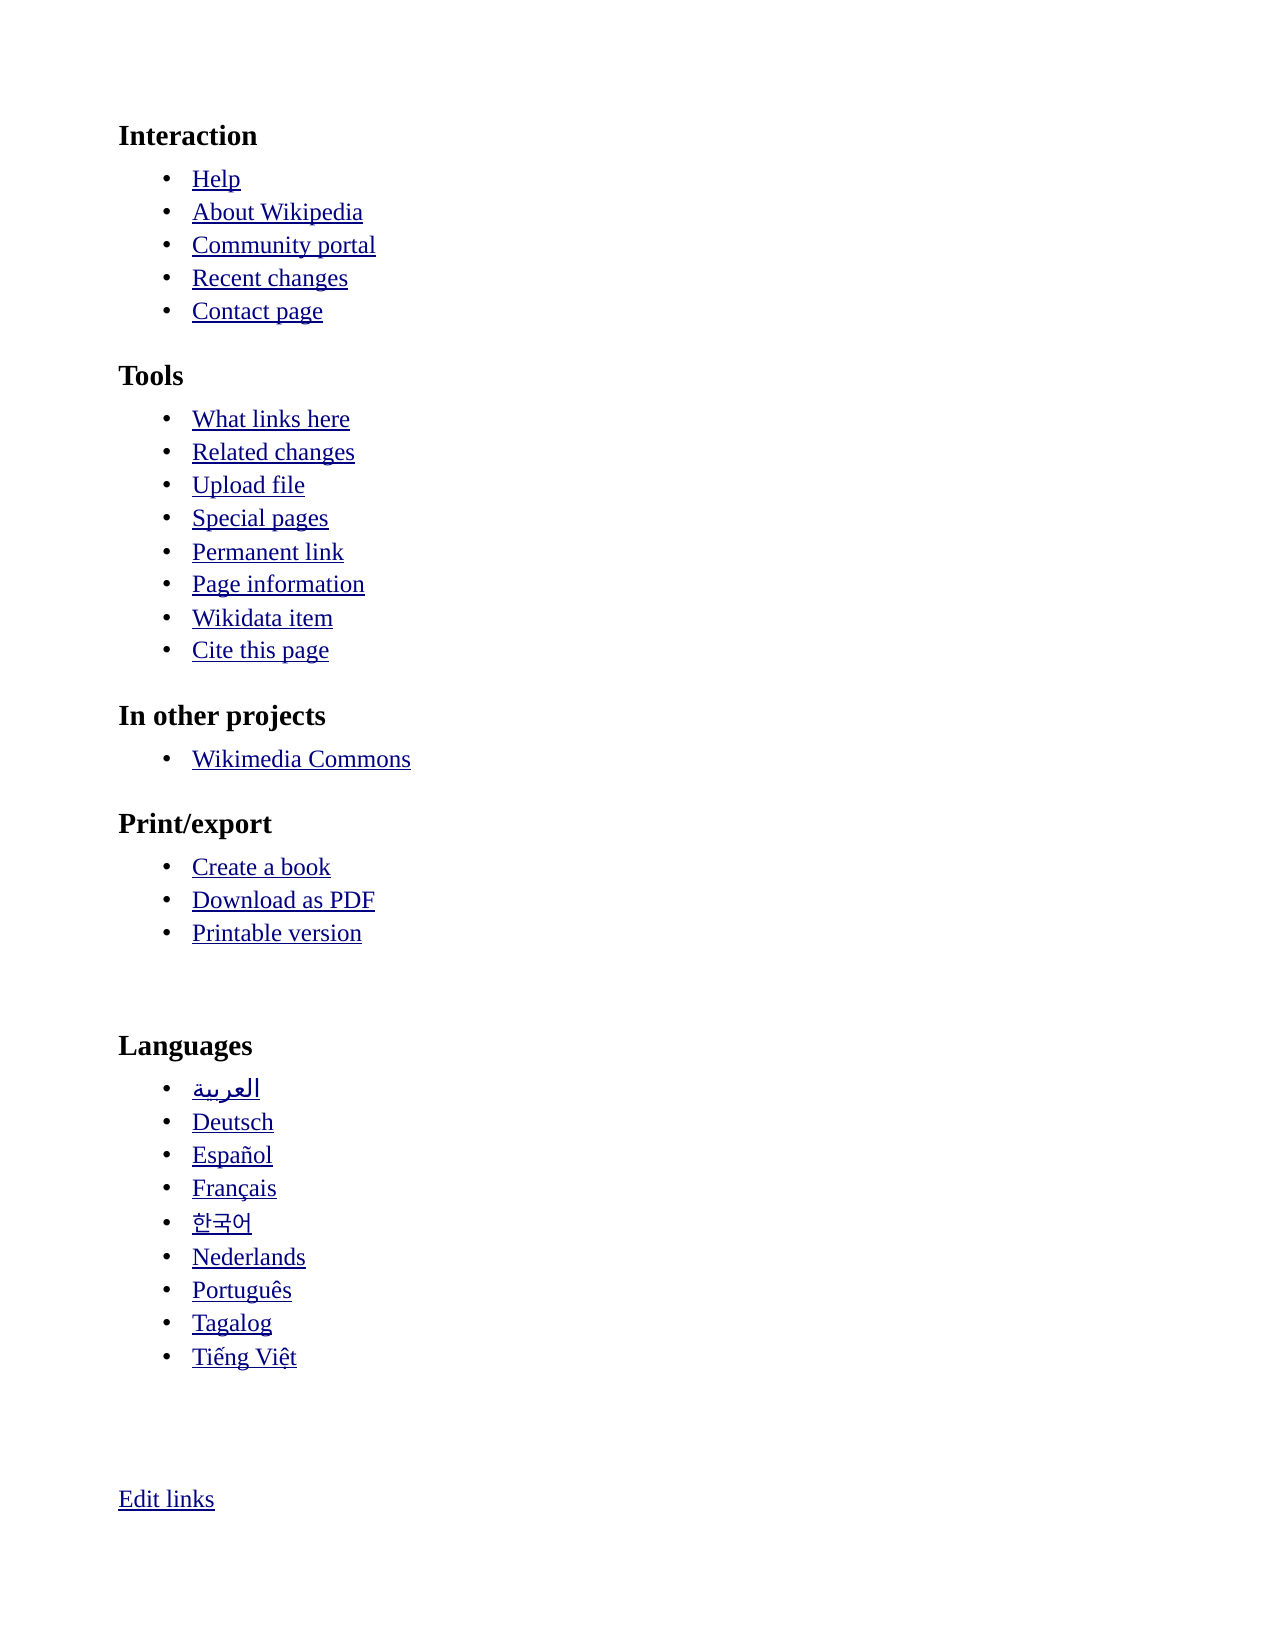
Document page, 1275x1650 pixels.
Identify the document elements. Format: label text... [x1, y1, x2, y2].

list About Wikipedia [162, 197, 1157, 226]
list Create a book [162, 852, 1157, 881]
list Help [162, 164, 1157, 193]
list Special pages [162, 503, 1157, 532]
list Permanent link [162, 537, 1157, 565]
subtitle Tools [118, 358, 1157, 392]
subtitle Interaction [118, 118, 1157, 152]
list Tagalog [162, 1308, 1157, 1337]
subtitle Print/export [118, 806, 1157, 839]
list 한국어 [162, 1206, 1157, 1238]
list Português [162, 1276, 1157, 1304]
text Edit links [118, 1484, 1157, 1513]
subtitle Languages [118, 1028, 1157, 1061]
subtitle In other projects [118, 698, 1157, 731]
list What links here [162, 404, 1157, 433]
list العربية [162, 1074, 1157, 1103]
list Community portal [162, 230, 1157, 259]
list Download as PDF [162, 885, 1157, 914]
list Deutsch [162, 1107, 1157, 1136]
list Cite this page [162, 636, 1157, 664]
list Tiếng Việt [162, 1342, 1157, 1370]
list Wikimedia Commons [162, 744, 1157, 773]
list Contact page [162, 296, 1157, 325]
list Français [162, 1173, 1157, 1202]
list Wikidata item [162, 603, 1157, 631]
list Español [162, 1140, 1157, 1169]
list Related changes [162, 437, 1157, 466]
list Printable version [162, 918, 1157, 947]
list Page information [162, 569, 1157, 598]
list Nederlands [162, 1242, 1157, 1271]
list Upload file [162, 471, 1157, 499]
list Recent changes [162, 263, 1157, 292]
